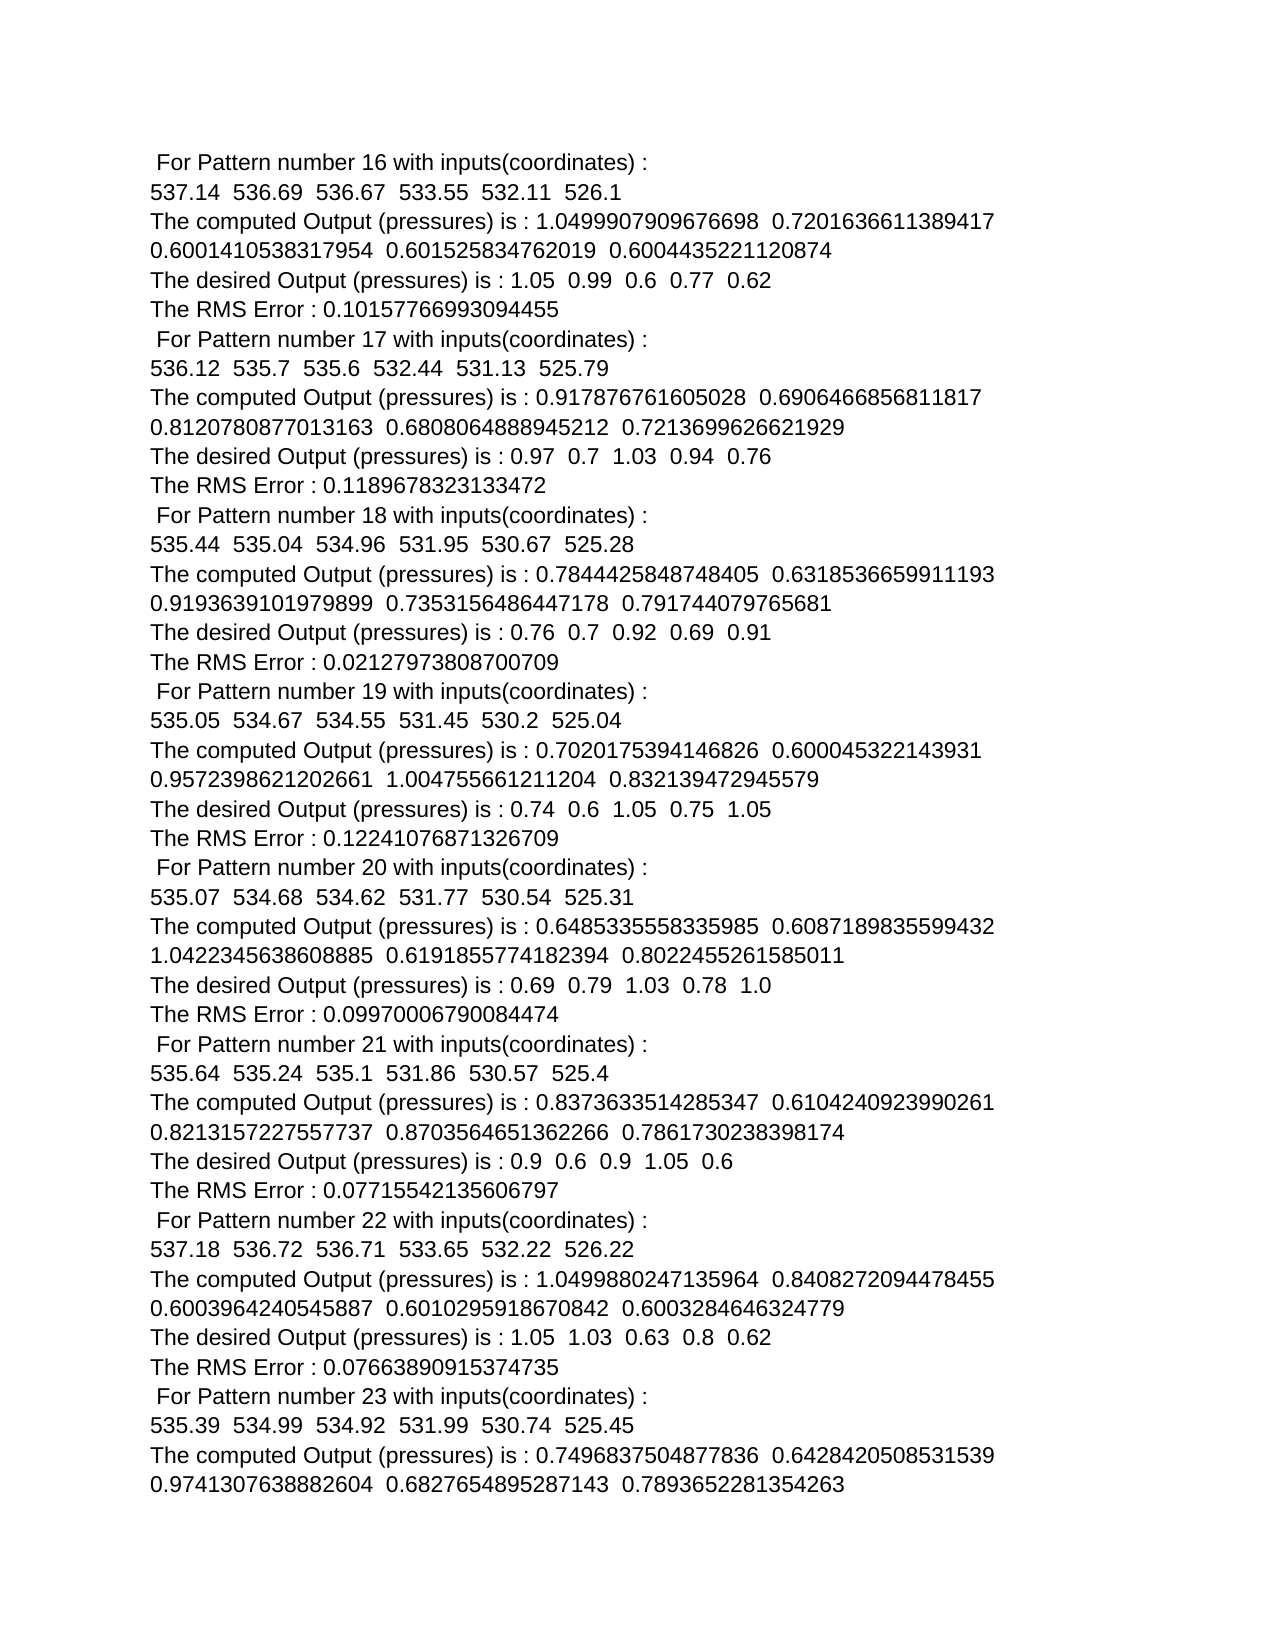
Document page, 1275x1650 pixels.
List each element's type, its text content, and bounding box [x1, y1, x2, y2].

text The desired Output (pressures) is : 0.97 0.7 1.03 0.94 0.76 [150, 444, 1125, 469]
text The desired Output (pressures) is : 0.76 0.7 0.92 0.69 0.91 [150, 620, 1125, 646]
text For Pattern number 16 with inputs(coordinates) : [150, 150, 1125, 176]
text The desired Output (pressures) is : 0.9 0.6 0.9 1.05 0.6 [150, 1149, 1125, 1174]
text The RMS Error : 0.1189678323133472 [150, 473, 1125, 499]
text For Pattern number 23 with inputs(coordinates) : [150, 1384, 1125, 1409]
text The computed Output (pressures) is : 1.0499907909676698 0.7201636611389417 0.6001410538317954 0.601525834762019 0.6004435221120874 [150, 209, 1125, 264]
text The desired Output (pressures) is : 0.69 0.79 1.03 0.78 1.0 [150, 972, 1125, 998]
text 535.07 534.68 534.62 531.77 530.54 525.31 [150, 884, 1125, 910]
text The RMS Error : 0.10157766993094455 [150, 297, 1125, 322]
text 535.44 535.04 534.96 531.95 530.67 525.28 [150, 532, 1125, 557]
text The computed Output (pressures) is : 0.917876761605028 0.6906466856811817 0.8120780877013163 0.6808064888945212 0.7213699626621929 [150, 385, 1125, 440]
text 537.14 536.69 536.67 533.55 532.11 526.1 [150, 179, 1125, 205]
text For Pattern number 20 with inputs(coordinates) : [150, 855, 1125, 881]
text 536.12 535.7 535.6 532.44 531.13 525.79 [150, 356, 1125, 381]
text The computed Output (pressures) is : 1.0499880247135964 0.8408272094478455 0.6003964240545887 0.6010295918670842 0.6003284646324779 [150, 1266, 1125, 1321]
text For Pattern number 19 with inputs(coordinates) : [150, 679, 1125, 704]
text The RMS Error : 0.07715542135606797 [150, 1178, 1125, 1204]
text The computed Output (pressures) is : 0.6485335558335985 0.6087189835599432 1.0422345638608885 0.6191855774182394 0.8022455261585011 [150, 914, 1125, 969]
text The computed Output (pressures) is : 0.7844425848748405 0.6318536659911193 0.9193639101979899 0.7353156486447178 0.791744079765681 [150, 561, 1125, 616]
text The computed Output (pressures) is : 0.7496837504877836 0.6428420508531539 0.9741307638882604 0.6827654895287143 0.7893652281354263 [150, 1442, 1125, 1497]
text The computed Output (pressures) is : 0.7020175394146826 0.600045322143931 0.9572398621202661 1.004755661211204 0.832139472945579 [150, 737, 1125, 792]
text The computed Output (pressures) is : 0.8373633514285347 0.6104240923990261 0.8213157227557737 0.8703564651362266 0.7861730238398174 [150, 1090, 1125, 1145]
text The desired Output (pressures) is : 1.05 1.03 0.63 0.8 0.62 [150, 1325, 1125, 1351]
text For Pattern number 21 with inputs(coordinates) : [150, 1031, 1125, 1057]
text For Pattern number 17 with inputs(coordinates) : [150, 326, 1125, 352]
text The RMS Error : 0.09970006790084474 [150, 1002, 1125, 1027]
text 537.18 536.72 536.71 533.65 532.22 526.22 [150, 1237, 1125, 1262]
text For Pattern number 22 with inputs(coordinates) : [150, 1207, 1125, 1233]
text The desired Output (pressures) is : 0.74 0.6 1.05 0.75 1.05 [150, 796, 1125, 822]
text 535.05 534.67 534.55 531.45 530.2 525.04 [150, 708, 1125, 734]
text For Pattern number 18 with inputs(coordinates) : [150, 502, 1125, 528]
text The RMS Error : 0.12241076871326709 [150, 826, 1125, 851]
text The desired Output (pressures) is : 1.05 0.99 0.6 0.77 0.62 [150, 267, 1125, 293]
text The RMS Error : 0.02127973808700709 [150, 649, 1125, 675]
text The RMS Error : 0.07663890915374735 [150, 1354, 1125, 1380]
text 535.39 534.99 534.92 531.99 530.74 525.45 [150, 1413, 1125, 1439]
text 535.64 535.24 535.1 531.86 530.57 525.4 [150, 1061, 1125, 1086]
